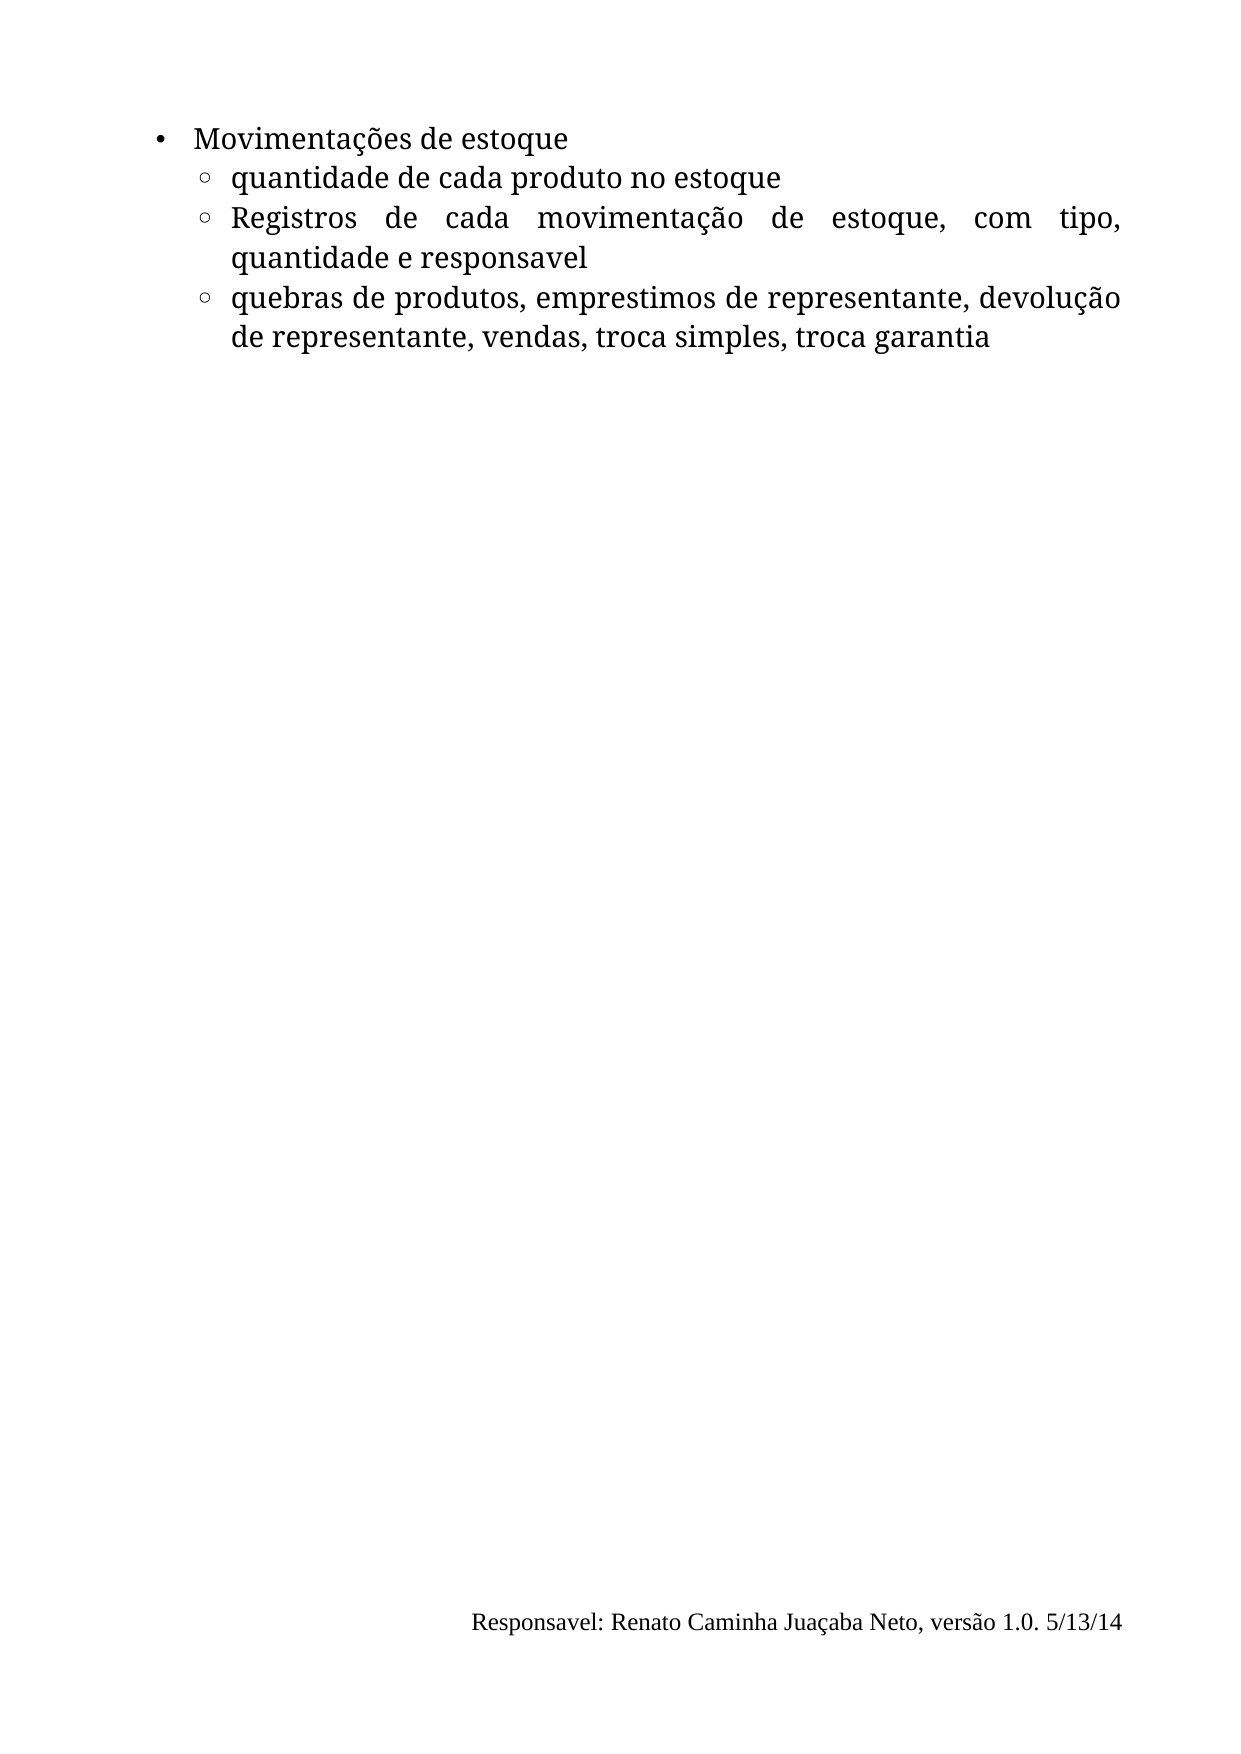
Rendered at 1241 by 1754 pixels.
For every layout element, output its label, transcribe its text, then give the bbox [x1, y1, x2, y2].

list Registros de cada movimentação de estoque, com tipo, quantidade e responsavel [193, 197, 1122, 277]
list quantidade de cada produto no estoque [193, 158, 1122, 197]
list quebras de produtos, emprestimos de representante, devolução de representante, vendas, troca simples, troca garantia [193, 277, 1122, 356]
list Movimentações de estoque [156, 118, 1122, 158]
